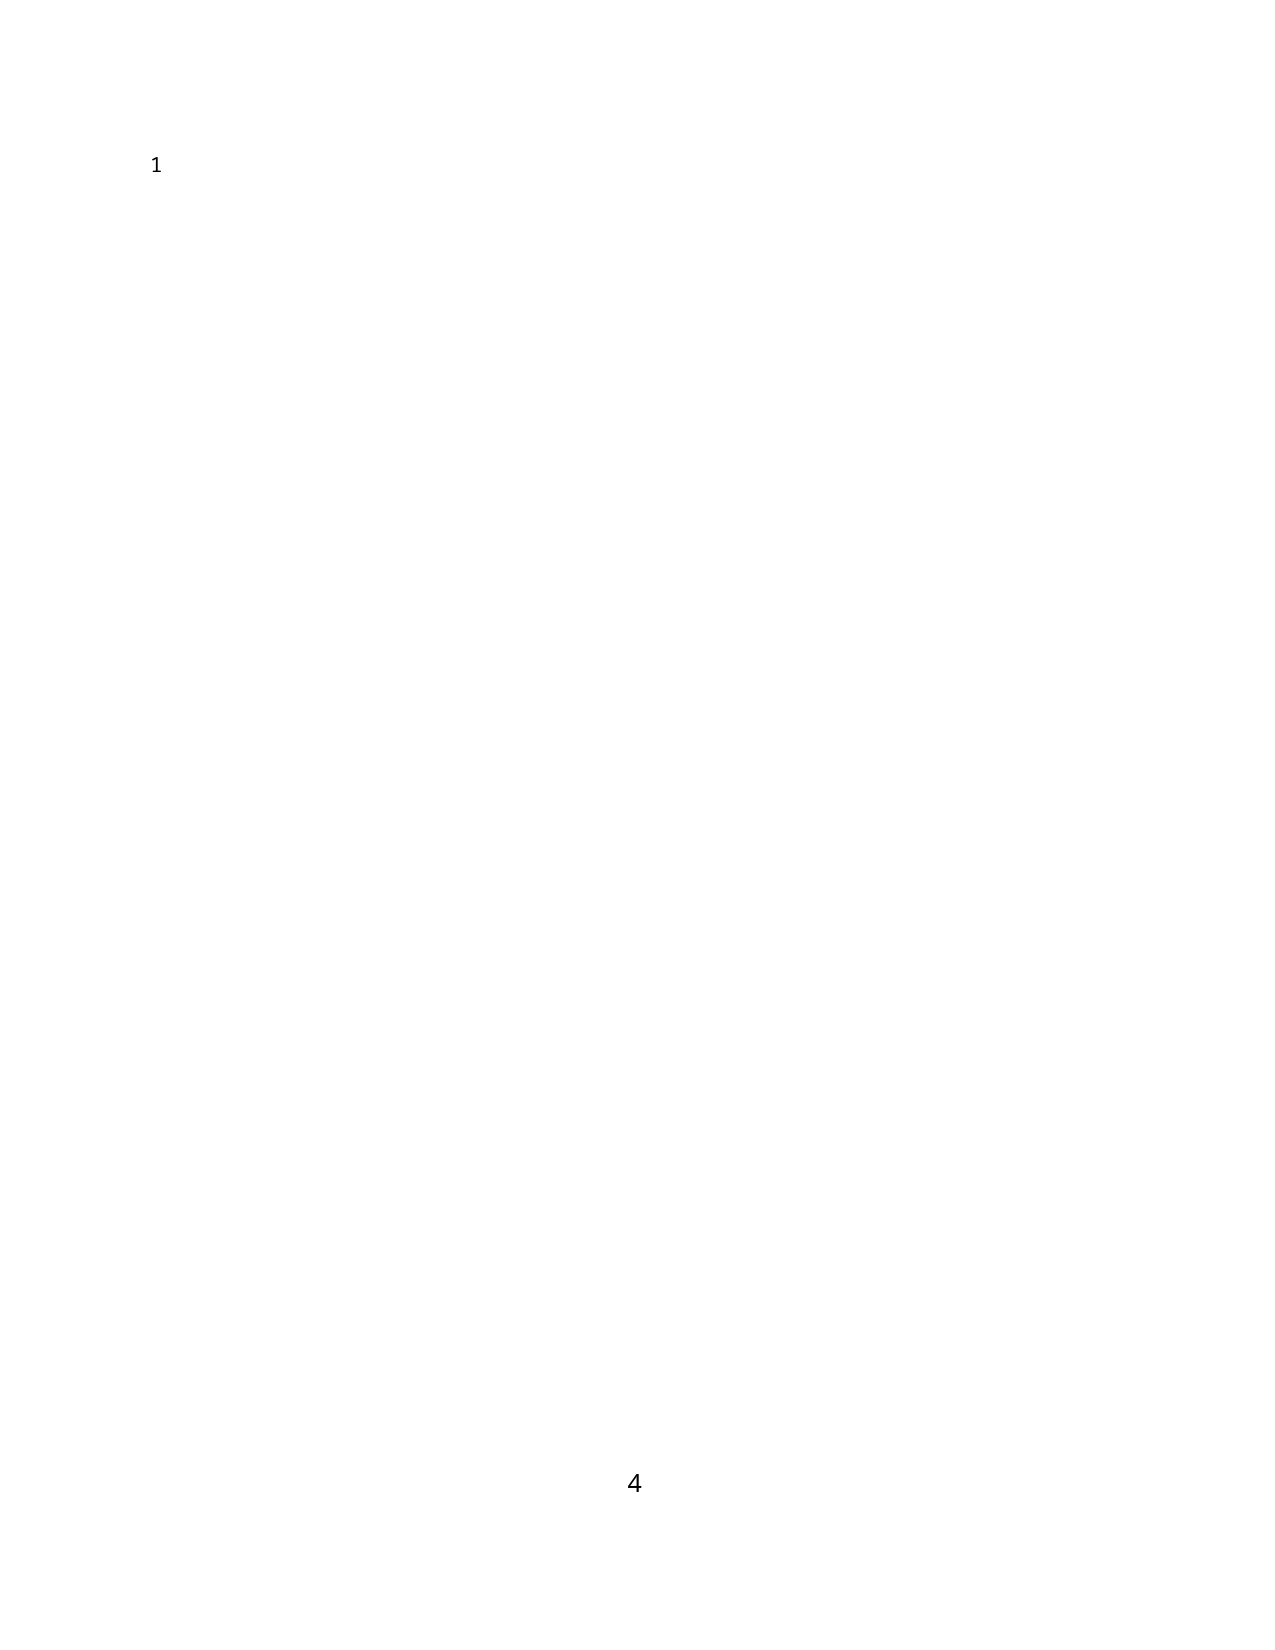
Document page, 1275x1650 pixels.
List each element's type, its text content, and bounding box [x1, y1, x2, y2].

text 1 [150, 150, 1125, 178]
